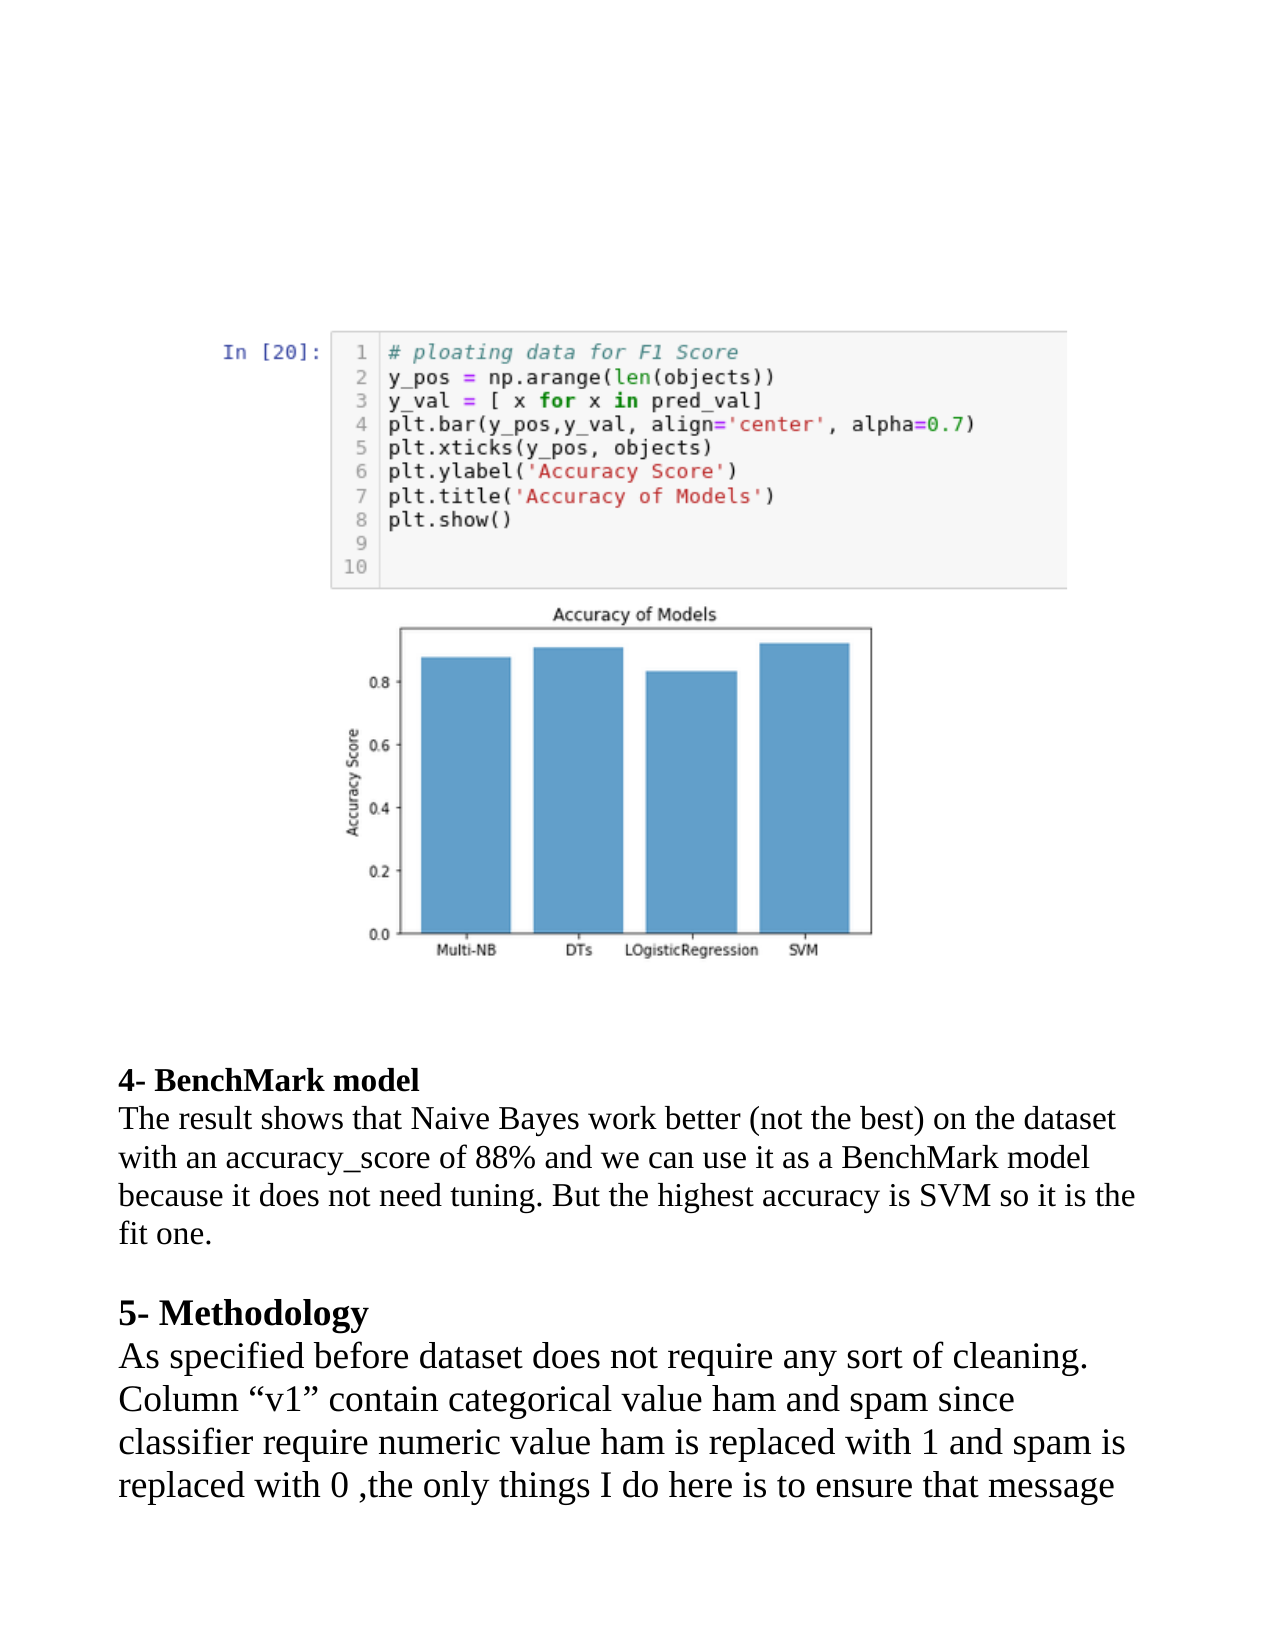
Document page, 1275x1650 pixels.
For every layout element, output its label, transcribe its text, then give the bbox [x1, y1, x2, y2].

text 5- Methodology [118, 1290, 1157, 1333]
picture [207, 328, 1068, 984]
text The result shows that Naive Bayes work better (not the best) on the dataset [118, 1099, 1157, 1137]
text with an accuracy_score of 88% and we can use it as a BenchMark model because it does not need tuning. But the highest accuracy is SVM so it is the fit one. [118, 1137, 1157, 1252]
text 4- BenchMark model [118, 1060, 1157, 1099]
text As specified before dataset does not require any sort of cleaning. Column “v1” contain categorical value ham and spam since classifier require numeric value ham is replaced with 1 and spam is replaced with 0 ,the only things I do here is to ensure that message [118, 1333, 1157, 1506]
